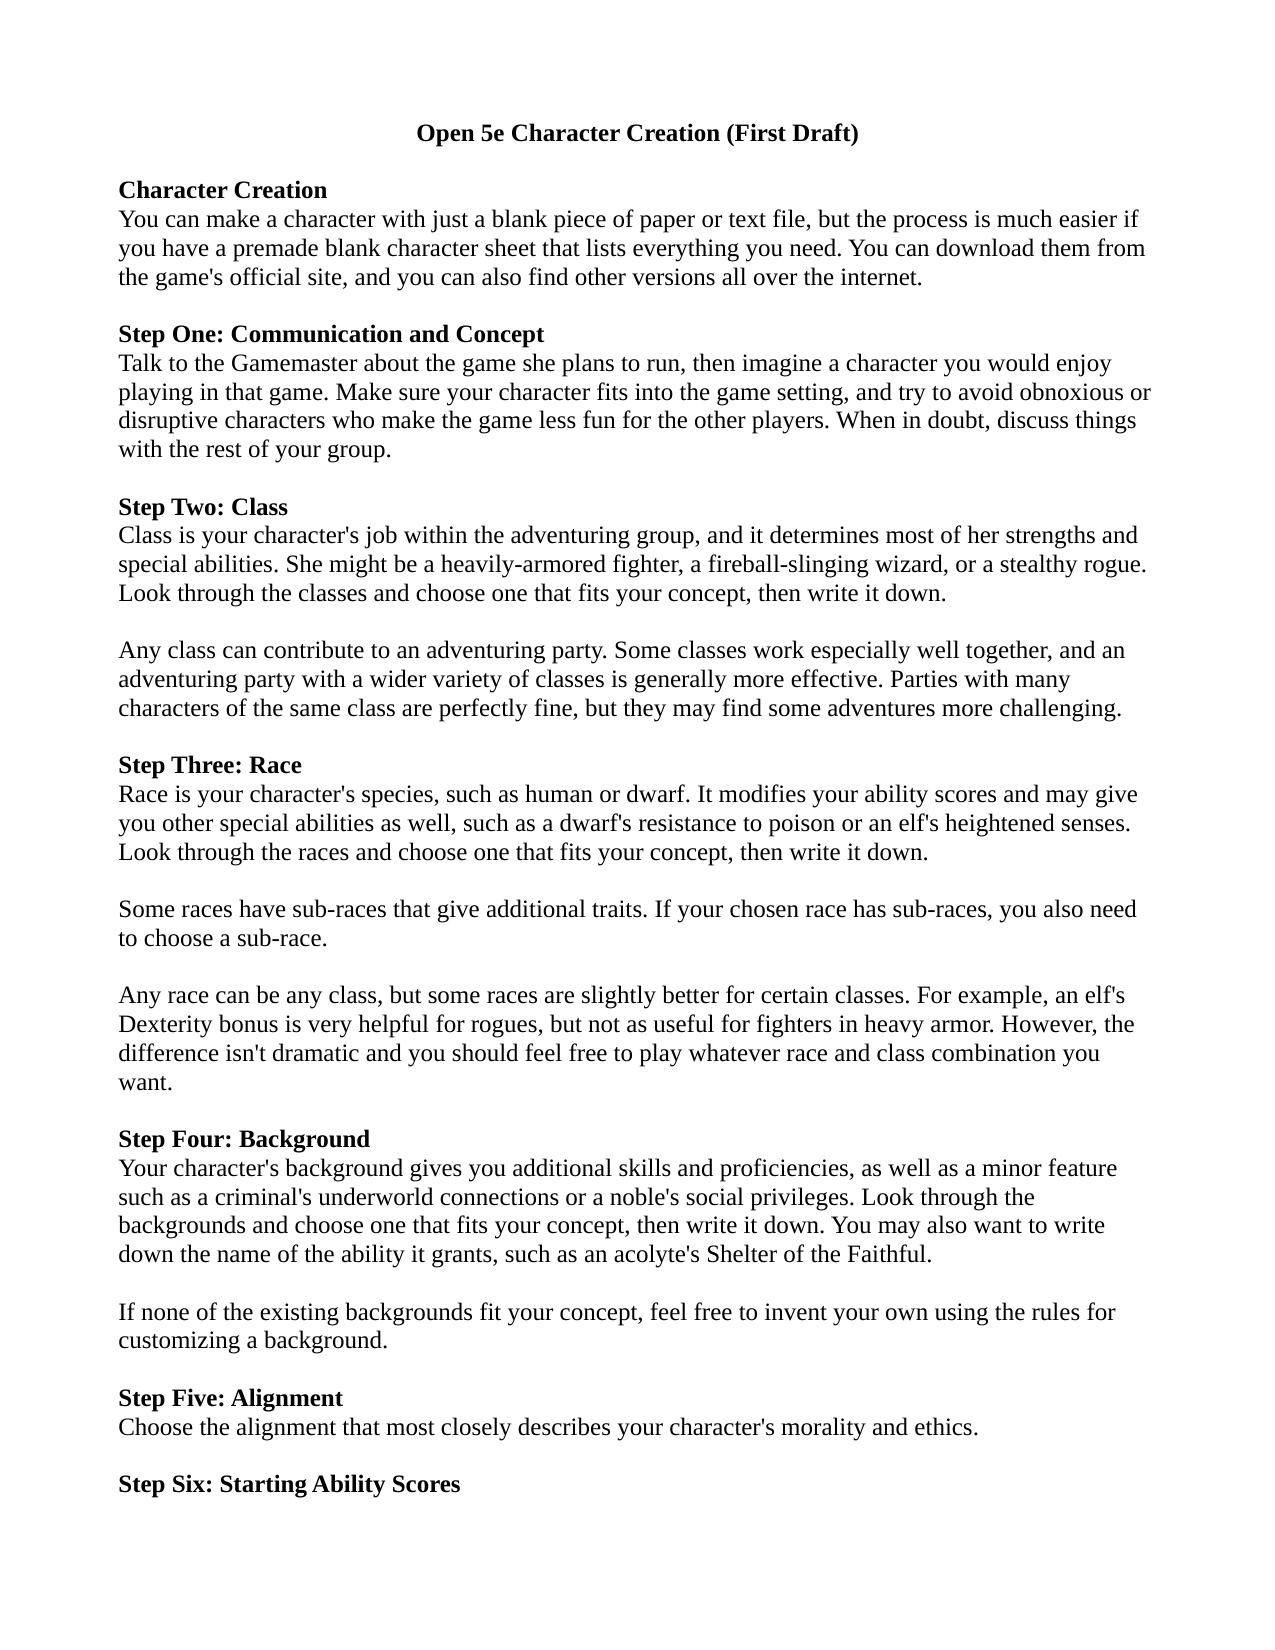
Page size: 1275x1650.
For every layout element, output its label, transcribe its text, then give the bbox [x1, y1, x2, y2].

text Step One: Communication and Concept [118, 319, 1157, 348]
text Open 5e Character Creation (First Draft) [118, 118, 1157, 147]
text You can make a character with just a blank piece of paper or text file, but the process is much easier if you have a premade blank character sheet that lists everything you need. You can download them from the game's official site, and you can also find other versions all over the internet. [118, 204, 1157, 291]
text Step Five: Alignment [118, 1383, 1157, 1412]
text Some races have sub-races that give additional traits. If your chosen race has sub-races, you also need to choose a sub-race. [118, 894, 1157, 952]
text Talk to the Gamemaster about the game she plans to run, then imagine a character you would enjoy playing in that game. Make sure your character fits into the game setting, and try to avoid obnoxious or disruptive characters who make the game less fun for the other players. When in doubt, discuss things with the rest of your group. [118, 348, 1157, 463]
text Any race can be any class, but some races are slightly better for certain classes. For example, an elf's Dexterity bonus is very helpful for rogues, but not as useful for fighters in heavy armor. However, the difference isn't dramatic and you should feel free to play whatever race and class combination you want. [118, 981, 1157, 1096]
text Step Two: Class [118, 492, 1157, 521]
text Step Six: Starting Ability Scores [118, 1469, 1157, 1498]
text Race is your character's species, such as human or dwarf. It modifies your ability scores and may give you other special abilities as well, such as a dwarf's resistance to poison or an elf's heightened senses. Look through the races and choose one that fits your concept, then write it down. [118, 779, 1157, 866]
text Step Three: Race [118, 751, 1157, 779]
text Choose the alignment that most closely describes your character's morality and ethics. [118, 1412, 1157, 1441]
text If none of the existing backgrounds fit your concept, feel free to invent your own using the rules for customizing a background. [118, 1297, 1157, 1354]
text Character Creation [118, 176, 1157, 204]
text Step Four: Background [118, 1124, 1157, 1153]
text Class is your character's job within the adventuring group, and it determines most of her strengths and special abilities. She might be a heavily-armored fighter, a fireball-slinging wizard, or a stealthy rogue. Look through the classes and choose one that fits your concept, then write it down. [118, 521, 1157, 607]
text Your character's background gives you additional skills and proficiencies, as well as a minor feature such as a criminal's underworld connections or a noble's social privileges. Look through the backgrounds and choose one that fits your concept, then write it down. You may also want to write down the name of the ability it grants, such as an acolyte's Shelter of the Faithful. [118, 1153, 1157, 1268]
text Any class can contribute to an adventuring party. Some classes work especially well together, and an adventuring party with a wider variety of classes is generally more effective. Parties with many characters of the same class are perfectly fine, but they may find some adventures more challenging. [118, 636, 1157, 722]
